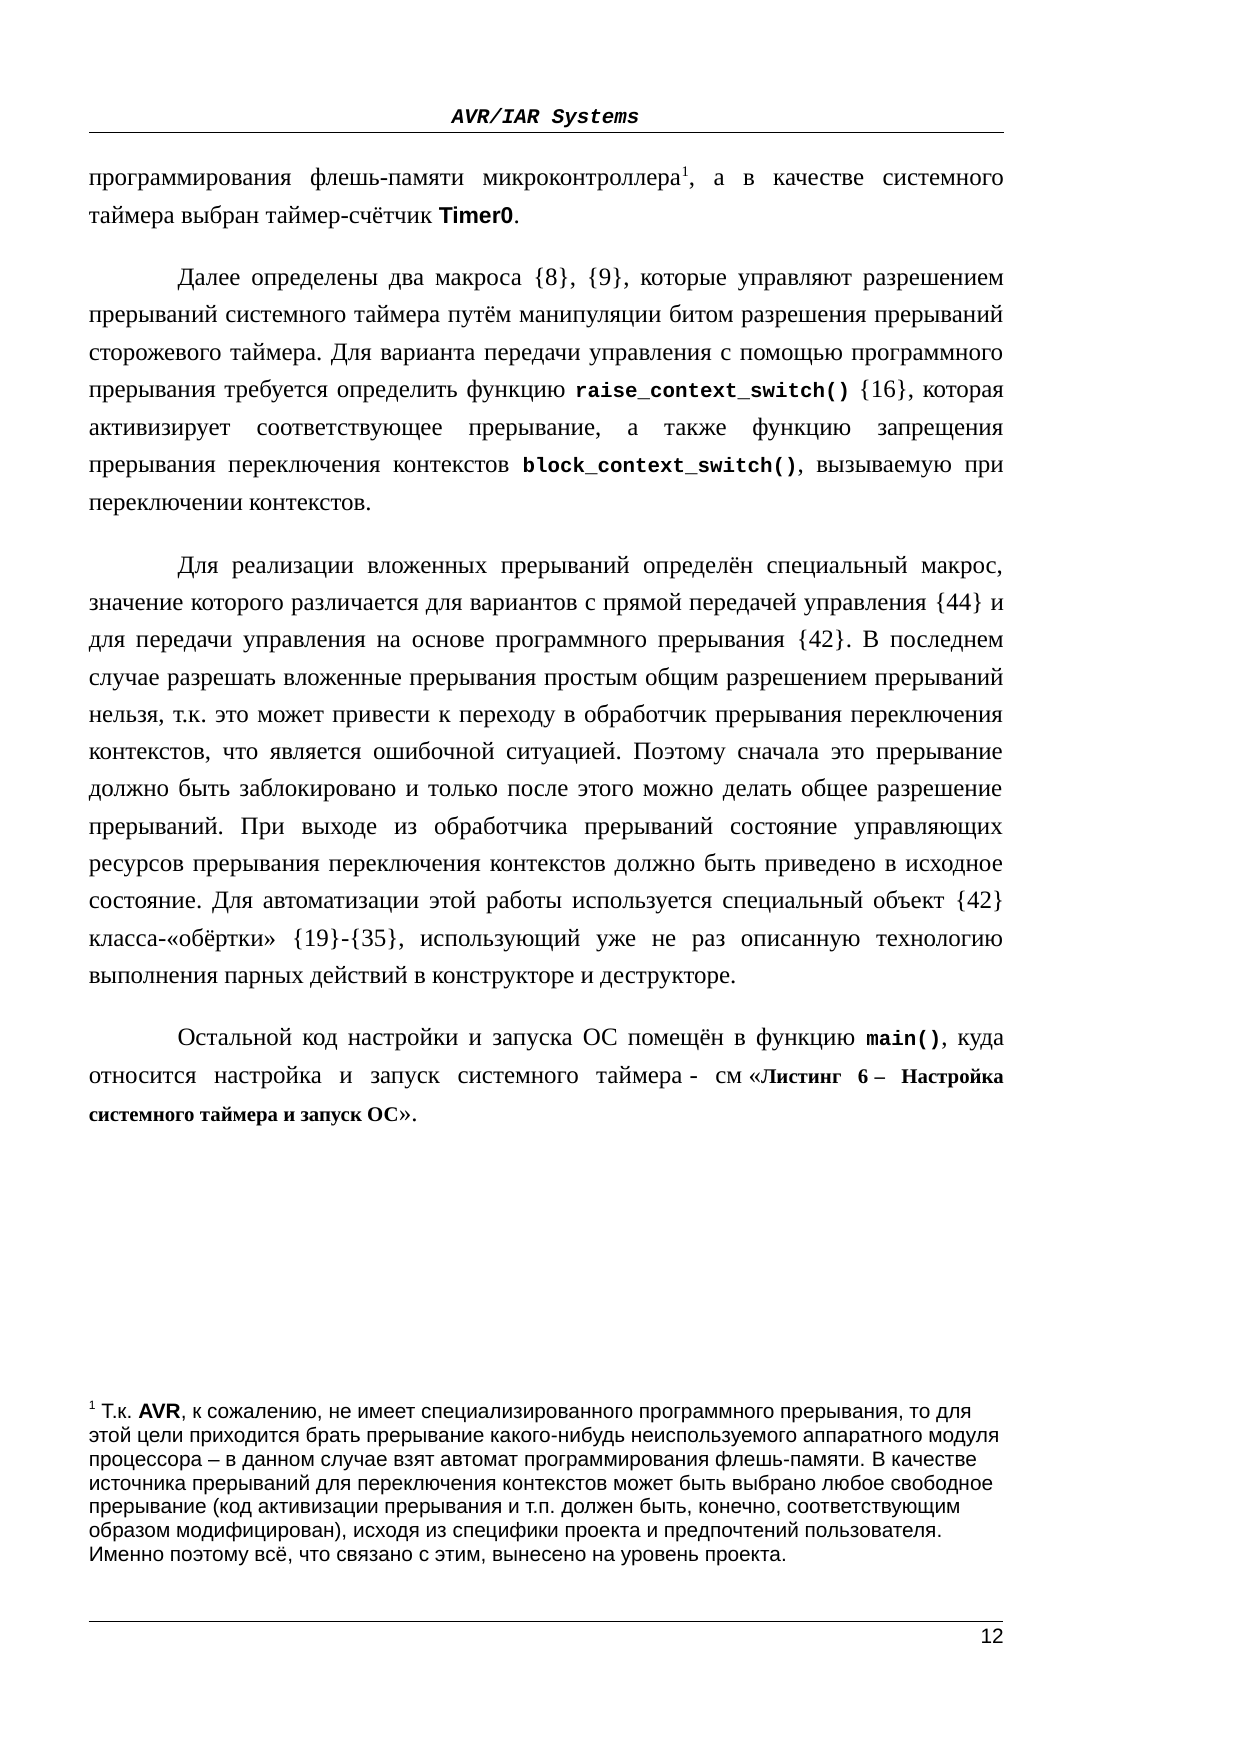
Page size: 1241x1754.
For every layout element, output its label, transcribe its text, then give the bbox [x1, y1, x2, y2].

text Т.к. AVR, к сожалению, не имеет специализированного программного прерывания, то для этой цели приходится брать прерывание какого-нибудь неиспользуемого аппаратного модуля процессора – в данном случае взят автомат программирования флешь-памяти. В качестве источника прерываний для переключения контекстов может быть выбрано любое свободное прерывание (код активизации прерывания и т.п. должен быть, конечно, соответствующим образом модифицирован), исходя из специфики проекта и предпочтений пользователя. Именно поэтому всё, что связано с этим, вынесено на уровень проекта. [88, 1398, 1004, 1566]
text Для реализации вложенных прерываний определён специальный макрос, значение которого различается для вариантов с прямой передачей управления {44} и для передачи управления на основе программного прерывания {42}. В последнем случае разрешать вложенные прерывания простым общим разрешением прерываний нельзя, т.к. это может привести к переходу в обработчик прерывания переключения контекстов, что является ошибочной ситуацией. Поэтому сначала это прерывание должно быть заблокировано и только после этого можно делать общее разрешение прерываний. При выходе из обработчика прерываний состояние управляющих ресурсов прерывания переключения контекстов должно быть приведено в исходное состояние. Для автоматизации этой работы используется специальный объект {42} класса-«обёртки» {19}-{35}, использующий уже не раз описанную технологию выполнения парных действий в конструкторе и деструкторе. [88, 550, 1004, 989]
text программирования флешь-памяти микроконтроллера, а в качестве системного таймера выбран таймер-счётчик Timer0. [88, 162, 1004, 228]
text Далее определены два макроса {8}, {9}, которые управляют разрешением прерываний системного таймера путём манипуляции битом разрешения прерываний сторожевого таймера. Для варианта передачи управления с помощью программного прерывания требуется определить функцию raise_context_switch() {16}, которая активизирует соответствующее прерывание, а также функцию запрещения прерывания переключения контекстов block_context_switch(), вызываемую при переключении контекстов. [88, 262, 1004, 516]
text Остальной код настройки и запуска ОС помещён в функцию main(), куда относится настройка и запуск системного таймера - см «Листинг 6 – Настройка системного таймера и запуск ОС». [88, 1022, 1004, 1126]
